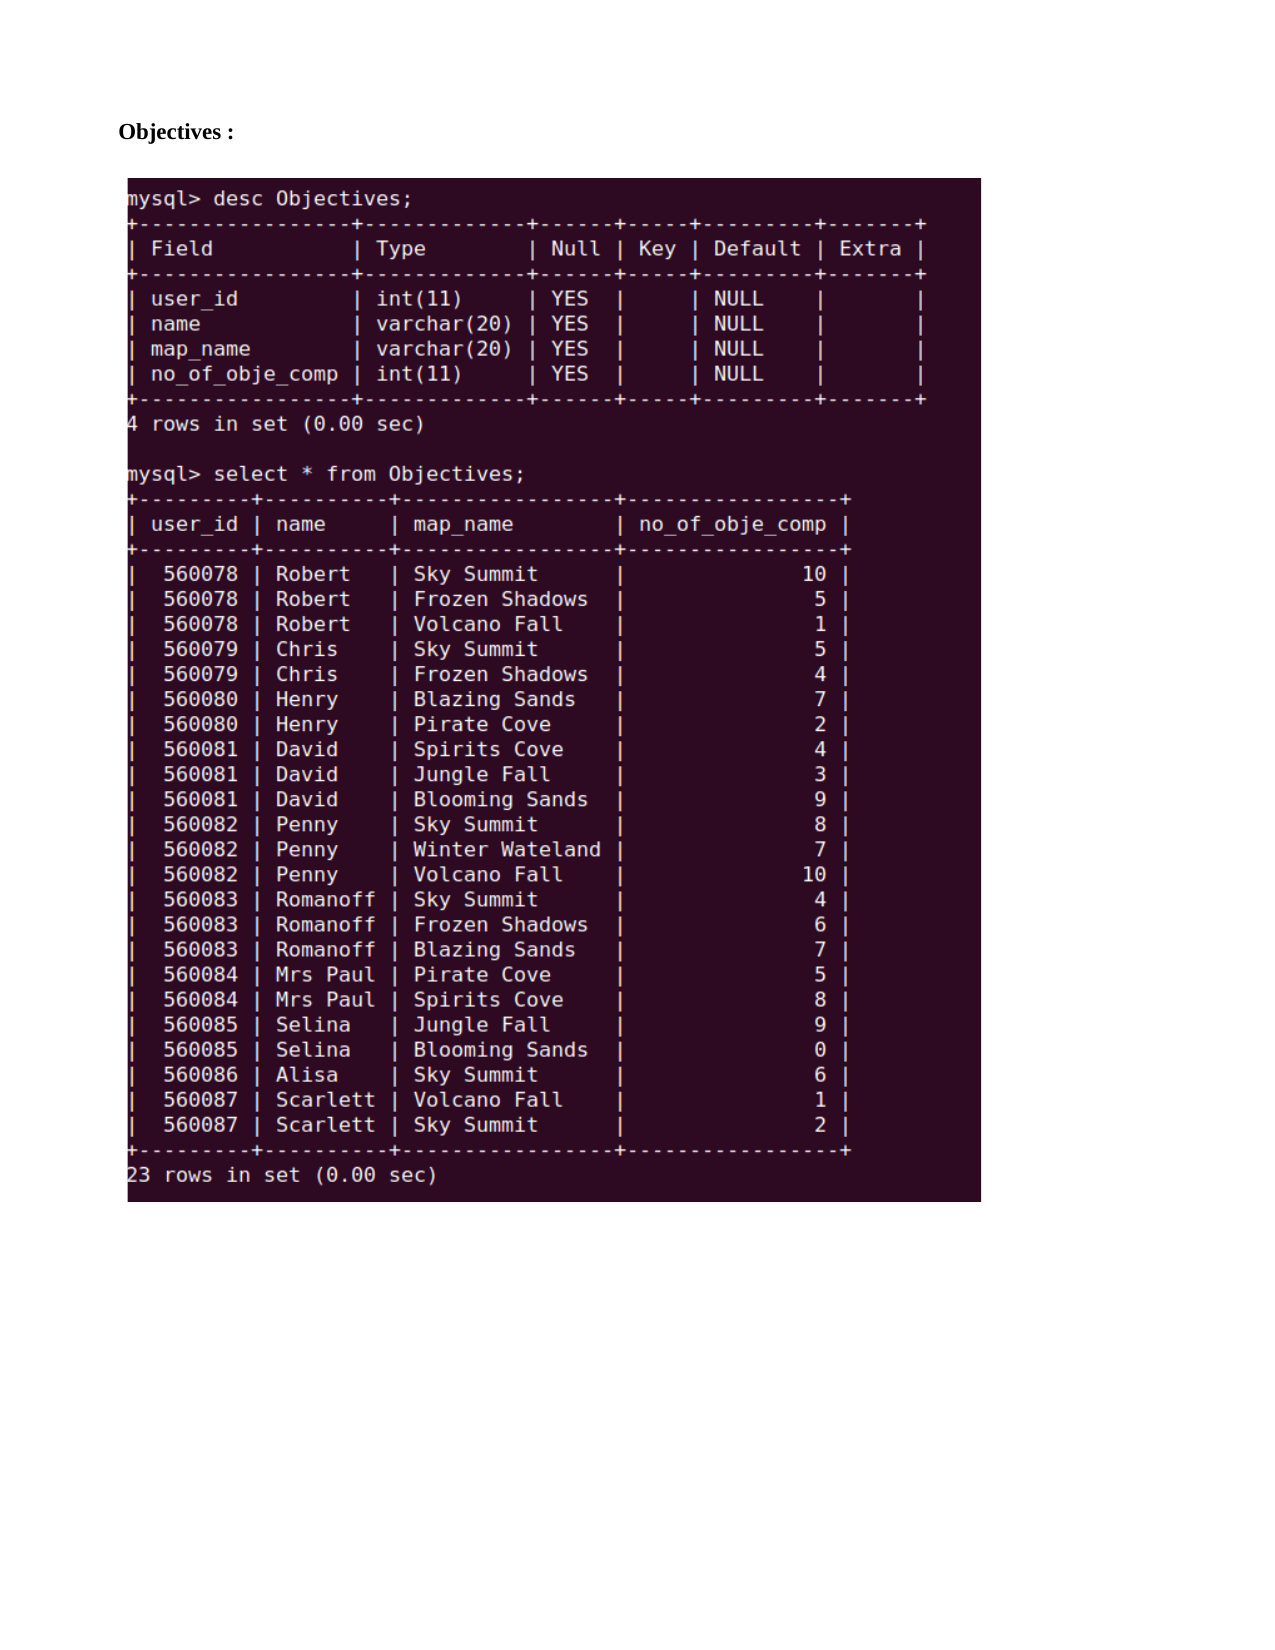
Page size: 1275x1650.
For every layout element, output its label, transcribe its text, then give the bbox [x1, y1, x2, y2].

text Objectives : [118, 118, 1157, 144]
picture [127, 178, 982, 1202]
